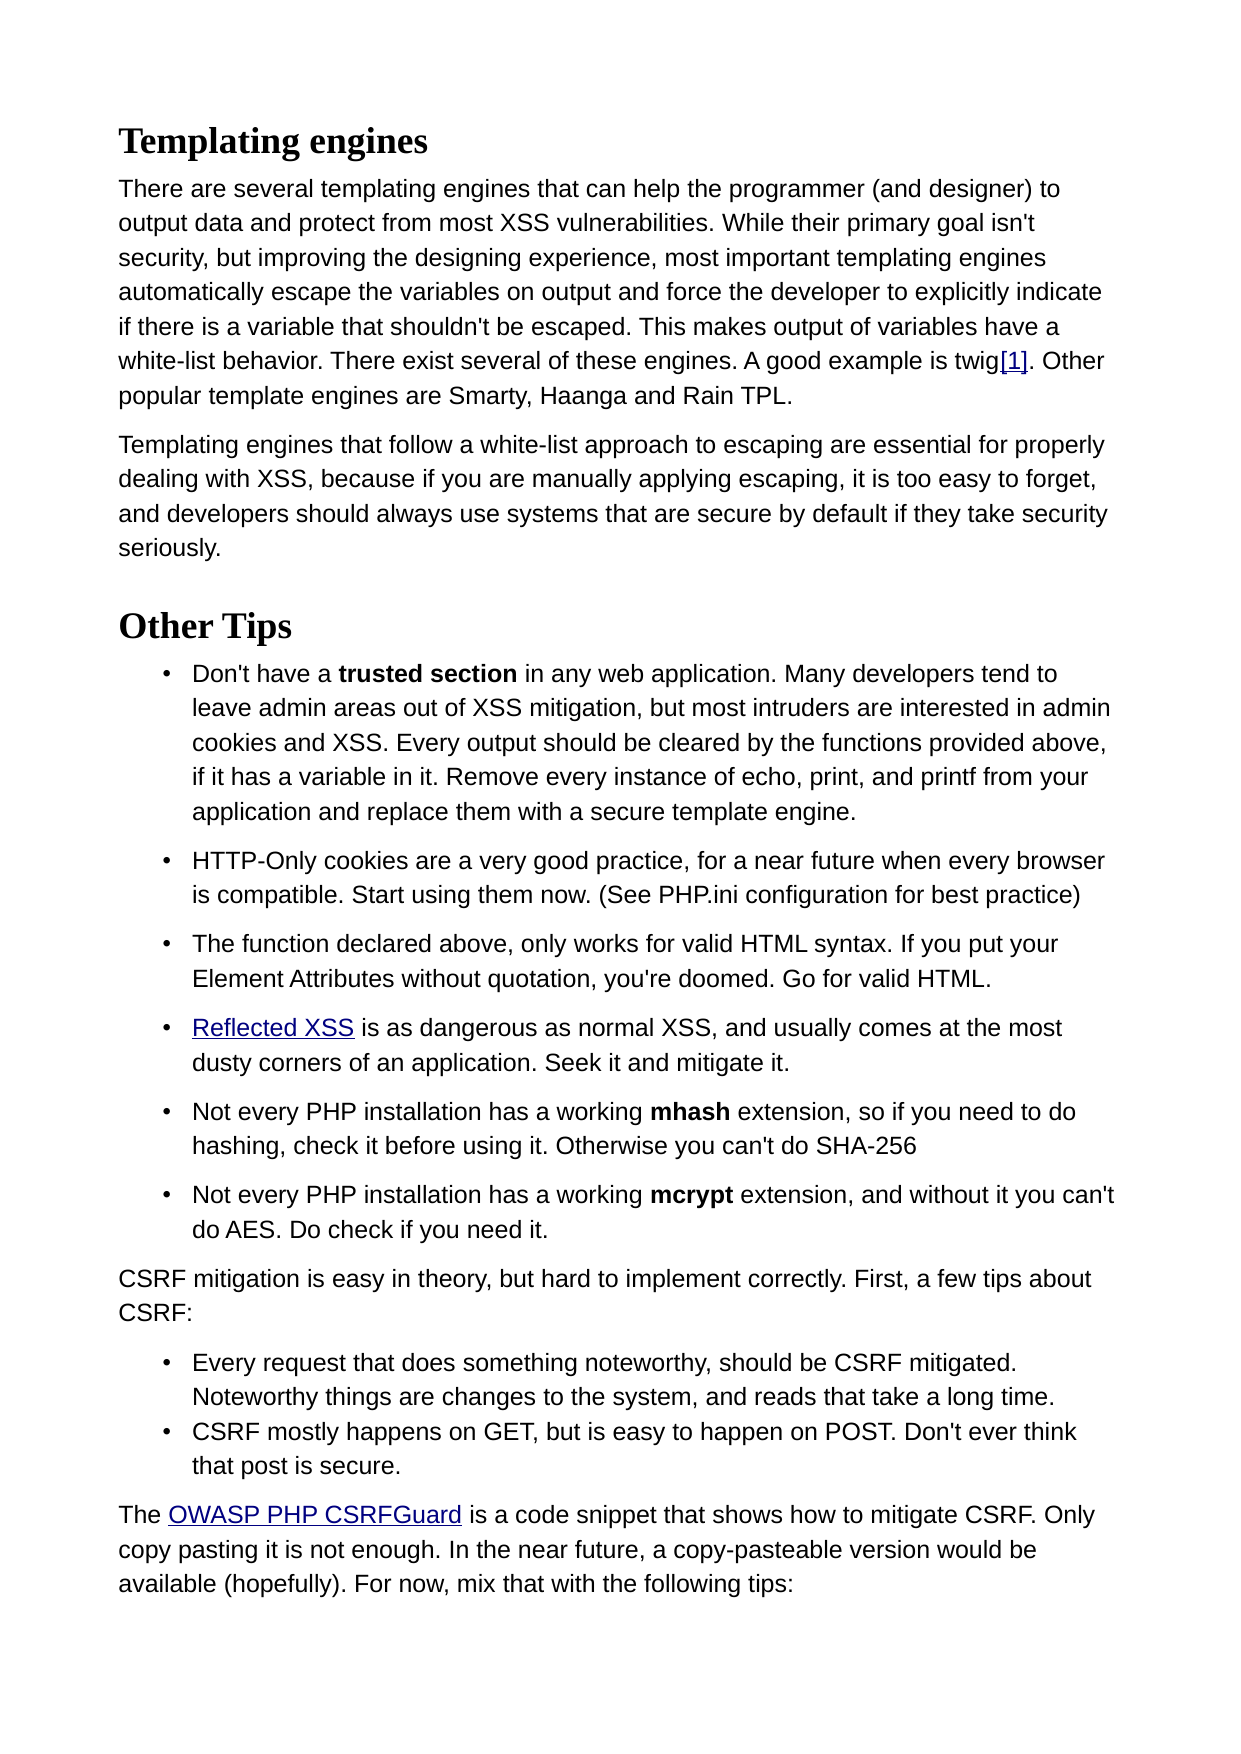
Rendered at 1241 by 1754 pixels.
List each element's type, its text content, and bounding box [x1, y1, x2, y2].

text Templating engines that follow a white-list approach to escaping are essential for properly dealing with XSS, because if you are manually applying escaping, it is too easy to forget, and developers should always use systems that are secure by default if they take security seriously. [118, 430, 1122, 562]
list CSRF mostly happens on GET, but is easy to happen on POST. Don't ever think that post is secure. [162, 1417, 1122, 1480]
list Not every PHP installation has a working mhash extension, so if you need to do hashing, check it before using it. Otherwise you can't do SHA-256 [162, 1097, 1122, 1160]
list Not every PHP installation has a working mcrypt extension, and without it you can't do AES. Do check if you need it. [162, 1180, 1122, 1244]
list Reflected XSS is as dangerous as normal XSS, and usually comes at the most dusty corners of an application. Seek it and mitigate it. [162, 1013, 1122, 1076]
list Every request that does something noteworthy, should be CSRF mitigated. Noteworthy things are changes to the system, and reads that take a long time. [162, 1347, 1122, 1411]
list The function declared above, only works for valid HTML syntax. If you put your Element Attributes without quotation, you're doomed. Go for valid HTML. [162, 929, 1122, 993]
list HTTP-Only cookies are a very good practice, for a near future when every browser is compatible. Start using them now. (See PHP.ini configuration for best practice) [162, 846, 1122, 909]
subtitle Templating engines [118, 118, 1122, 161]
list Don't have a trusted section in any web application. Many developers tend to leave admin areas out of XSS mitigation, but most intruders are interested in admin cookies and XSS. Every output should be cleared by the functions provided above, if it has a variable in it. Remove every instance of echo, print, and printf from your application and replace them with a secure template engine. [162, 659, 1122, 825]
text The OWASP PHP CSRFGuard is a code snippet that shows how to mitigate CSRF. Only copy pasting it is not enough. In the near future, a copy-pasteable version would be available (hopefully). For now, mix that with the following tips: [118, 1500, 1122, 1598]
text CSRF mitigation is easy in theory, but hard to implement correctly. First, a few tips about CSRF: [118, 1264, 1122, 1327]
text There are several templating engines that can help the programmer (and designer) to output data and protect from most XSS vulnerabilities. While their primary goal isn't security, but improving the designing experience, most important templating engines automatically escape the variables on output and force the developer to explicitly indicate if there is a variable that shouldn't be escaped. This makes output of variables have a white-list behavior. There exist several of these engines. A good example is twig[1]. Other popular template engines are Smarty, Haanga and Rain TPL. [118, 174, 1122, 409]
subtitle Other Tips [118, 603, 1122, 646]
